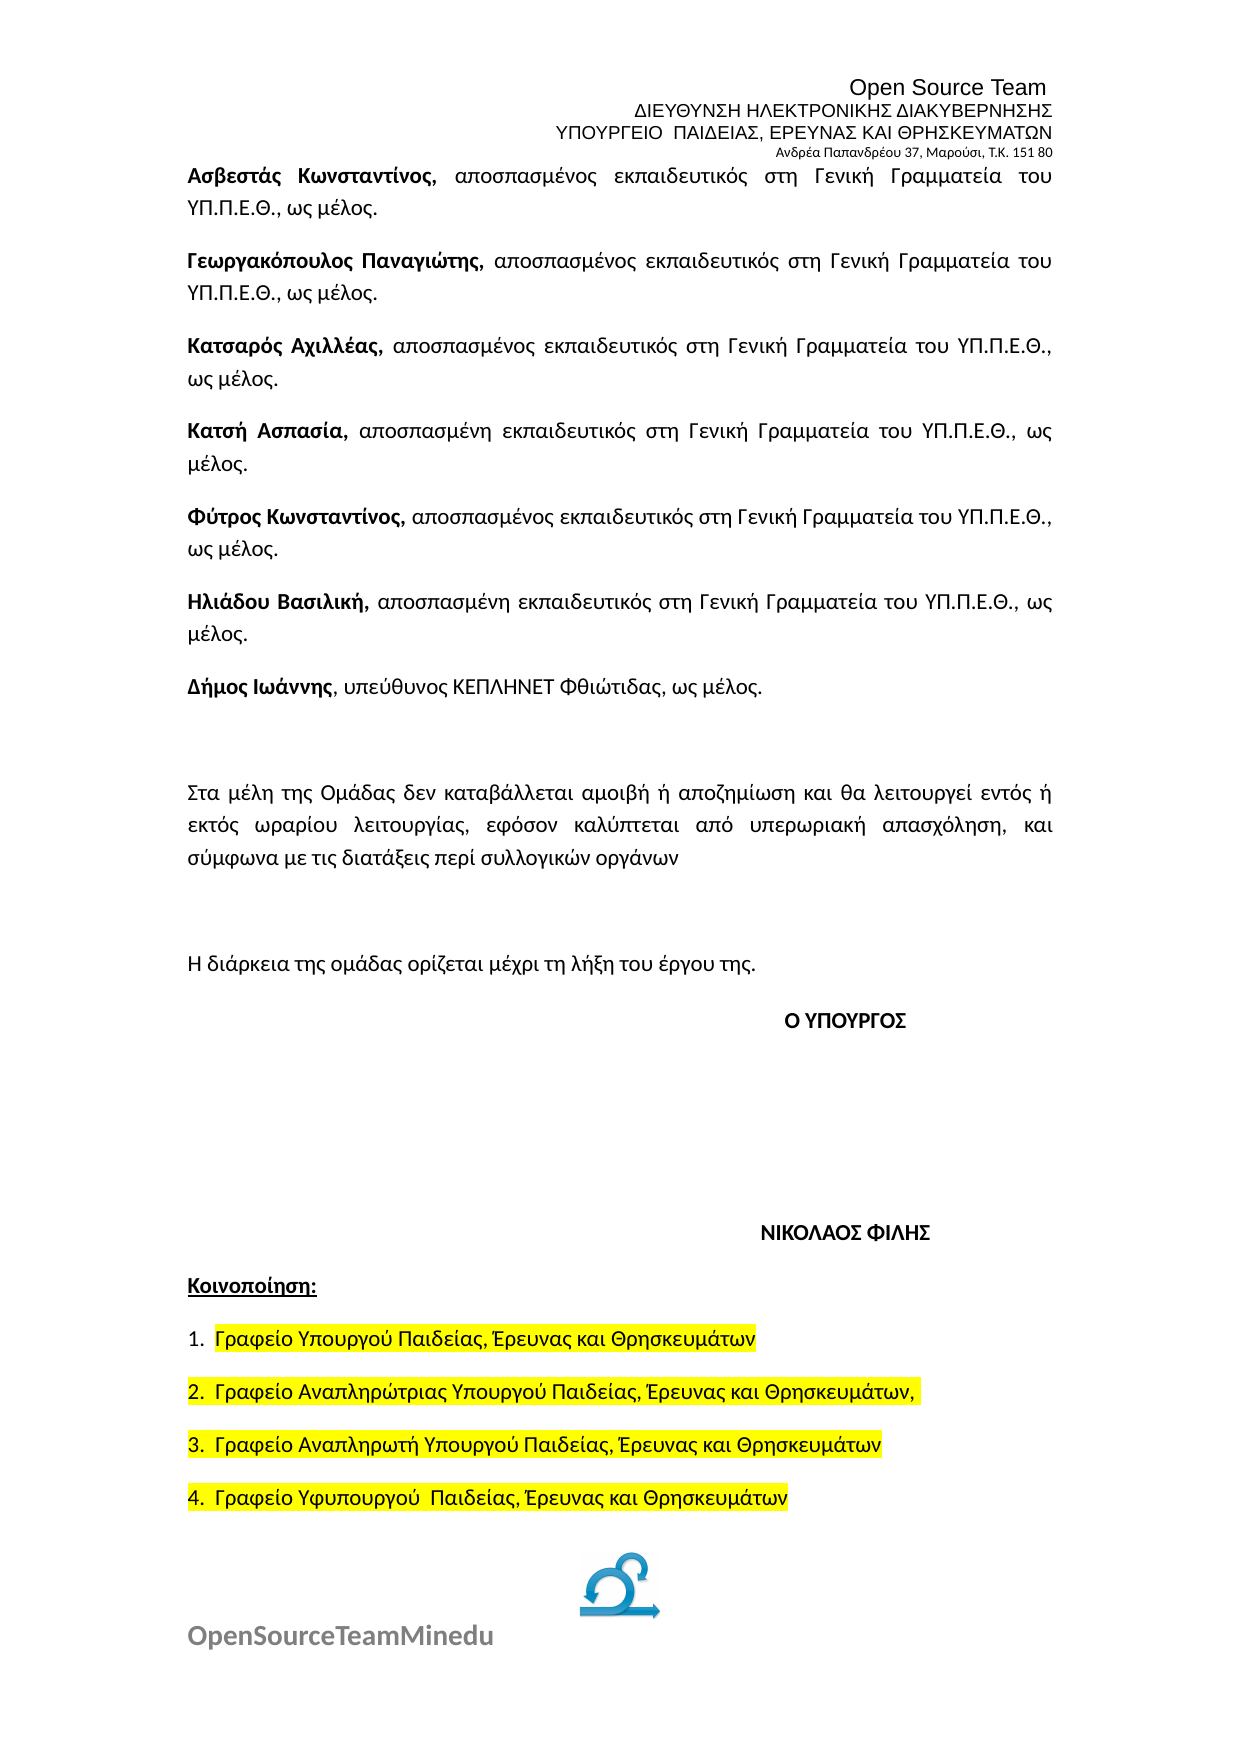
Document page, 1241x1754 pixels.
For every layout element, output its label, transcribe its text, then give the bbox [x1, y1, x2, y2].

text 2. Γραφείο Αναπληρώτριας Υπουργού Παιδείας, Έρευνας και Θρησκευμάτων, [187, 1377, 1053, 1405]
text 3. Γραφείο Αναπληρωτή Υπουργού Παιδείας, Έρευνας και Θρησκευμάτων [187, 1430, 1053, 1458]
text Στα μέλη της Ομάδας δεν καταβάλλεται αμοιβή ή αποζημίωση και θα λειτουργεί εντός ή εκτός ωραρίου λειτουργίας, εφόσον καλύπτεται από υπερωριακή απασχόληση, και σύμφωνα με τις διατάξεις περί συλλογικών οργάνων [187, 778, 1053, 871]
text Ηλιάδου Βασιλική, αποσπασμένη εκπαιδευτικός στη Γενική Γραμματεία του ΥΠ.Π.Ε.Θ., ως μέλος. [187, 587, 1053, 647]
text Κοινοποίηση: [187, 1271, 1053, 1299]
text Γεωργακόπουλος Παναγιώτης, αποσπασμένος εκπαιδευτικός στη Γενική Γραμματεία του ΥΠ.Π.Ε.Θ., ως μέλος. [187, 246, 1053, 306]
text 1. Γραφείο Υπουργού Παιδείας, Έρευνας και Θρησκευμάτων [187, 1324, 1053, 1352]
text Η διάρκεια της ομάδας ορίζεται μέχρι τη λήξη του έργου της. [187, 949, 1053, 977]
picture [579, 1550, 661, 1619]
text Ασβεστάς Κωνσταντίνος, αποσπασμένος εκπαιδευτικός στη Γενική Γραμματεία του ΥΠ.Π.Ε.Θ., ως μέλος. [187, 161, 1053, 221]
text Ο ΥΠΟΥΡΓΟΣ [489, 1006, 1053, 1034]
text Φύτρος Κωνσταντίνος, αποσπασμένος εκπαιδευτικός στη Γενική Γραμματεία του ΥΠ.Π.Ε.Θ., ως μέλος. [187, 502, 1053, 562]
text ΝΙΚΟΛΑΟΣ ΦΙΛΗΣ [489, 1218, 1053, 1246]
text Κατσαρός Αχιλλέας, αποσπασμένος εκπαιδευτικός στη Γενική Γραμματεία του ΥΠ.Π.Ε.Θ., ως μέλος. [187, 331, 1053, 392]
text 4. Γραφείο Υφυπουργού Παιδείας, Έρευνας και Θρησκευμάτων [187, 1483, 1053, 1511]
text Δήμος Ιωάννης, υπεύθυνος ΚΕΠΛΗΝΕΤ Φθιώτιδας, ως μέλος. [187, 672, 1053, 700]
text Κατσή Ασπασία, αποσπασμένη εκπαιδευτικός στη Γενική Γραμματεία του ΥΠ.Π.Ε.Θ., ως μέλος. [187, 417, 1053, 477]
